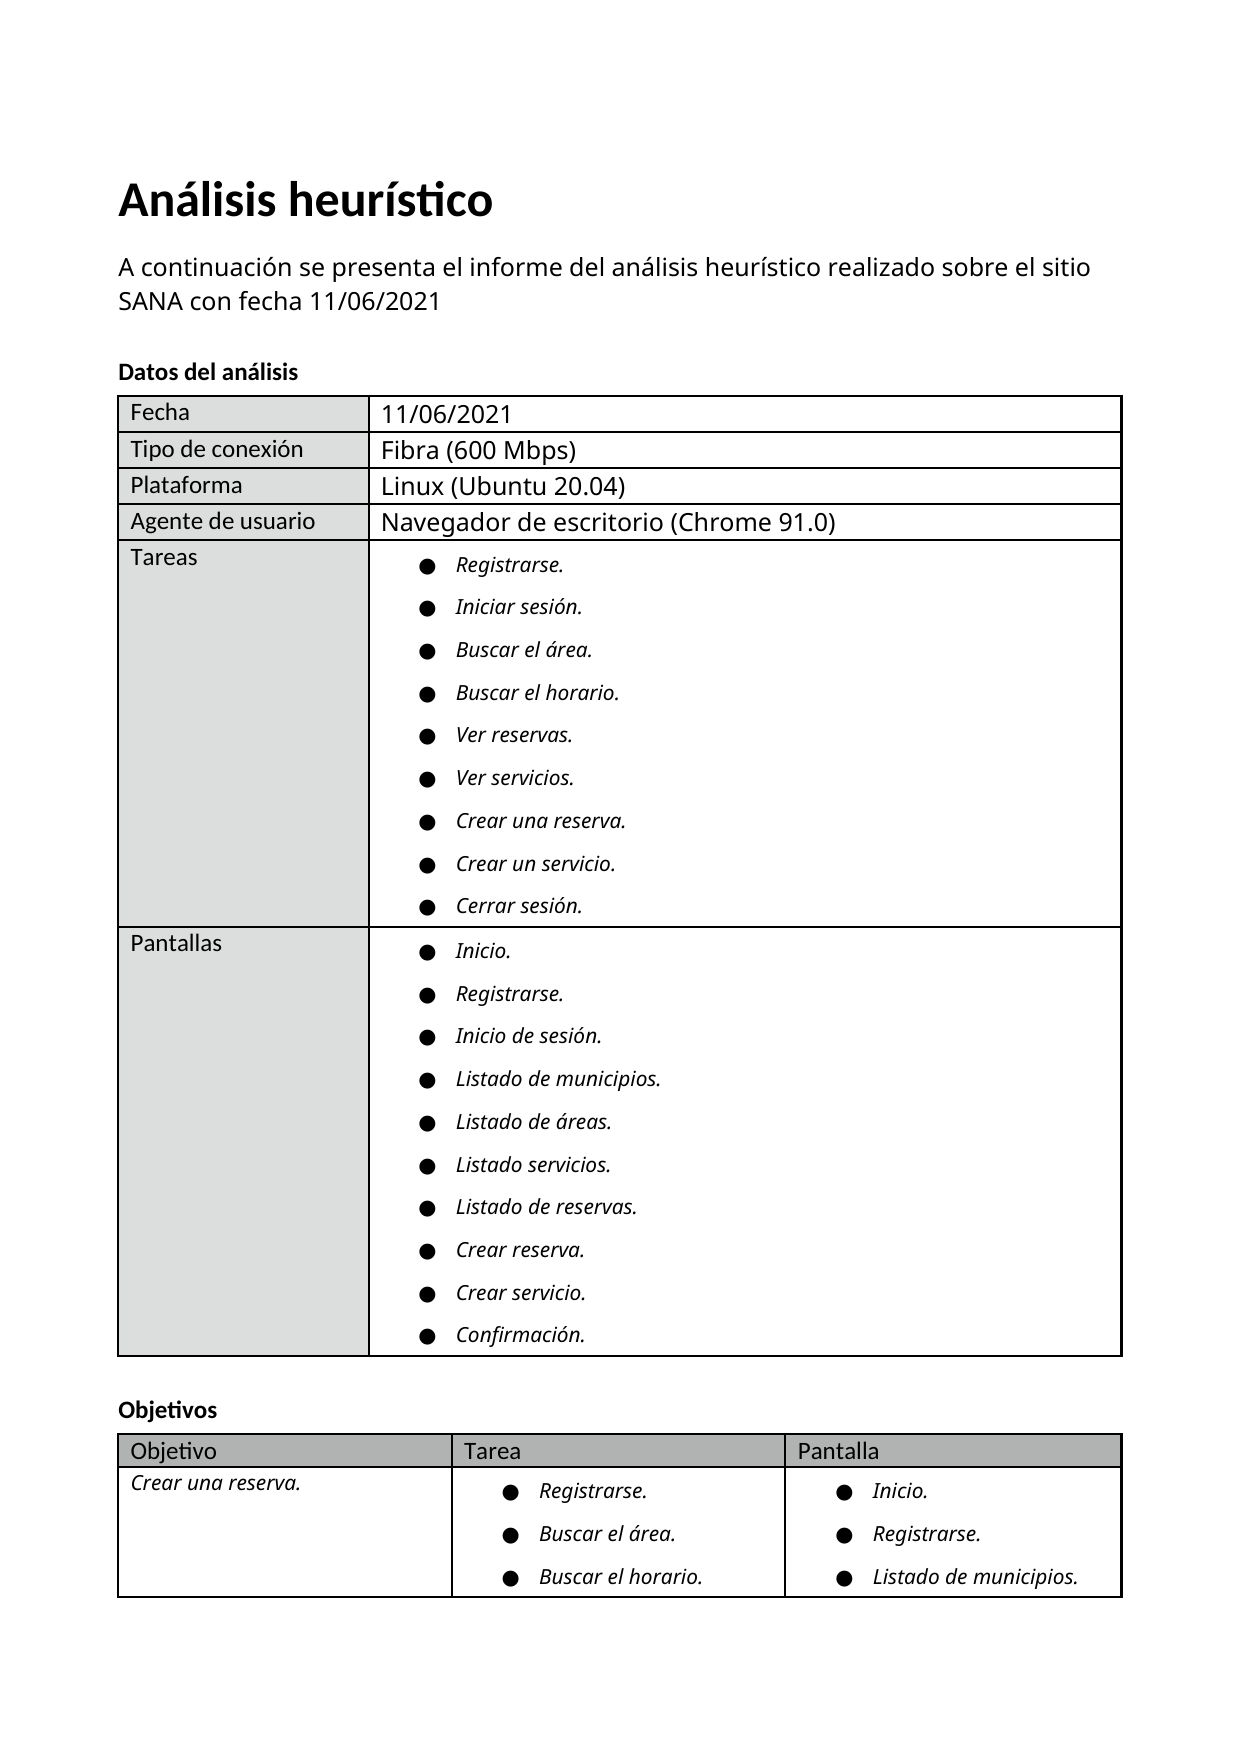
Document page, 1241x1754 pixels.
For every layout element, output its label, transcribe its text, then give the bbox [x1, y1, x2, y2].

subtitle Datos del análisis [118, 356, 1122, 386]
subtitle Análisis heurístico [118, 168, 1122, 229]
table_header 11/06/2021 [370, 397, 1120, 431]
table_cell Tipo de conexión [119, 433, 368, 467]
table_cell Plataforma [119, 469, 368, 503]
subtitle Objetivos [118, 1394, 1122, 1425]
table_cell Inicio. Registrarse. Listado de municipios. Listado de áreas. Crear reserva. Confirmación. Cerrar sesión. [786, 1468, 1120, 1596]
table_cell Tareas [119, 541, 368, 926]
table_cell Registrarse. Buscar el área. Buscar el horario. Crear una reserva. Cerrar sesión. [453, 1468, 784, 1596]
table_cell Crear una reserva. [119, 1468, 451, 1596]
table_cell Fibra (600 Mbps) [370, 433, 1120, 467]
table_header Objetivo [119, 1435, 451, 1466]
table_cell Navegador de escritorio (Chrome 91.0) [370, 505, 1120, 539]
table_cell Inicio. Registrarse. Inicio de sesión. Listado de municipios. Listado de áreas. Listado servicios. Listado de reservas. Crear reserva. Crear servicio. Confirmación. [370, 928, 1120, 1355]
table_header Pantalla [786, 1435, 1120, 1466]
table_cell Agente de usuario [119, 505, 368, 539]
table_cell Linux (Ubuntu 20.04) [370, 469, 1120, 503]
table_cell Pantallas [119, 928, 368, 1355]
text A continuación se presenta el informe del análisis heurístico realizado sobre el sitio SANA con fecha 11/06/2021 [118, 250, 1122, 318]
table_cell Registrarse. Iniciar sesión. Buscar el área. Buscar el horario. Ver reservas. Ver servicios. Crear una reserva. Crear un servicio. Cerrar sesión. [370, 541, 1120, 926]
table_header Fecha [119, 397, 368, 431]
table_header Tarea [453, 1435, 784, 1466]
